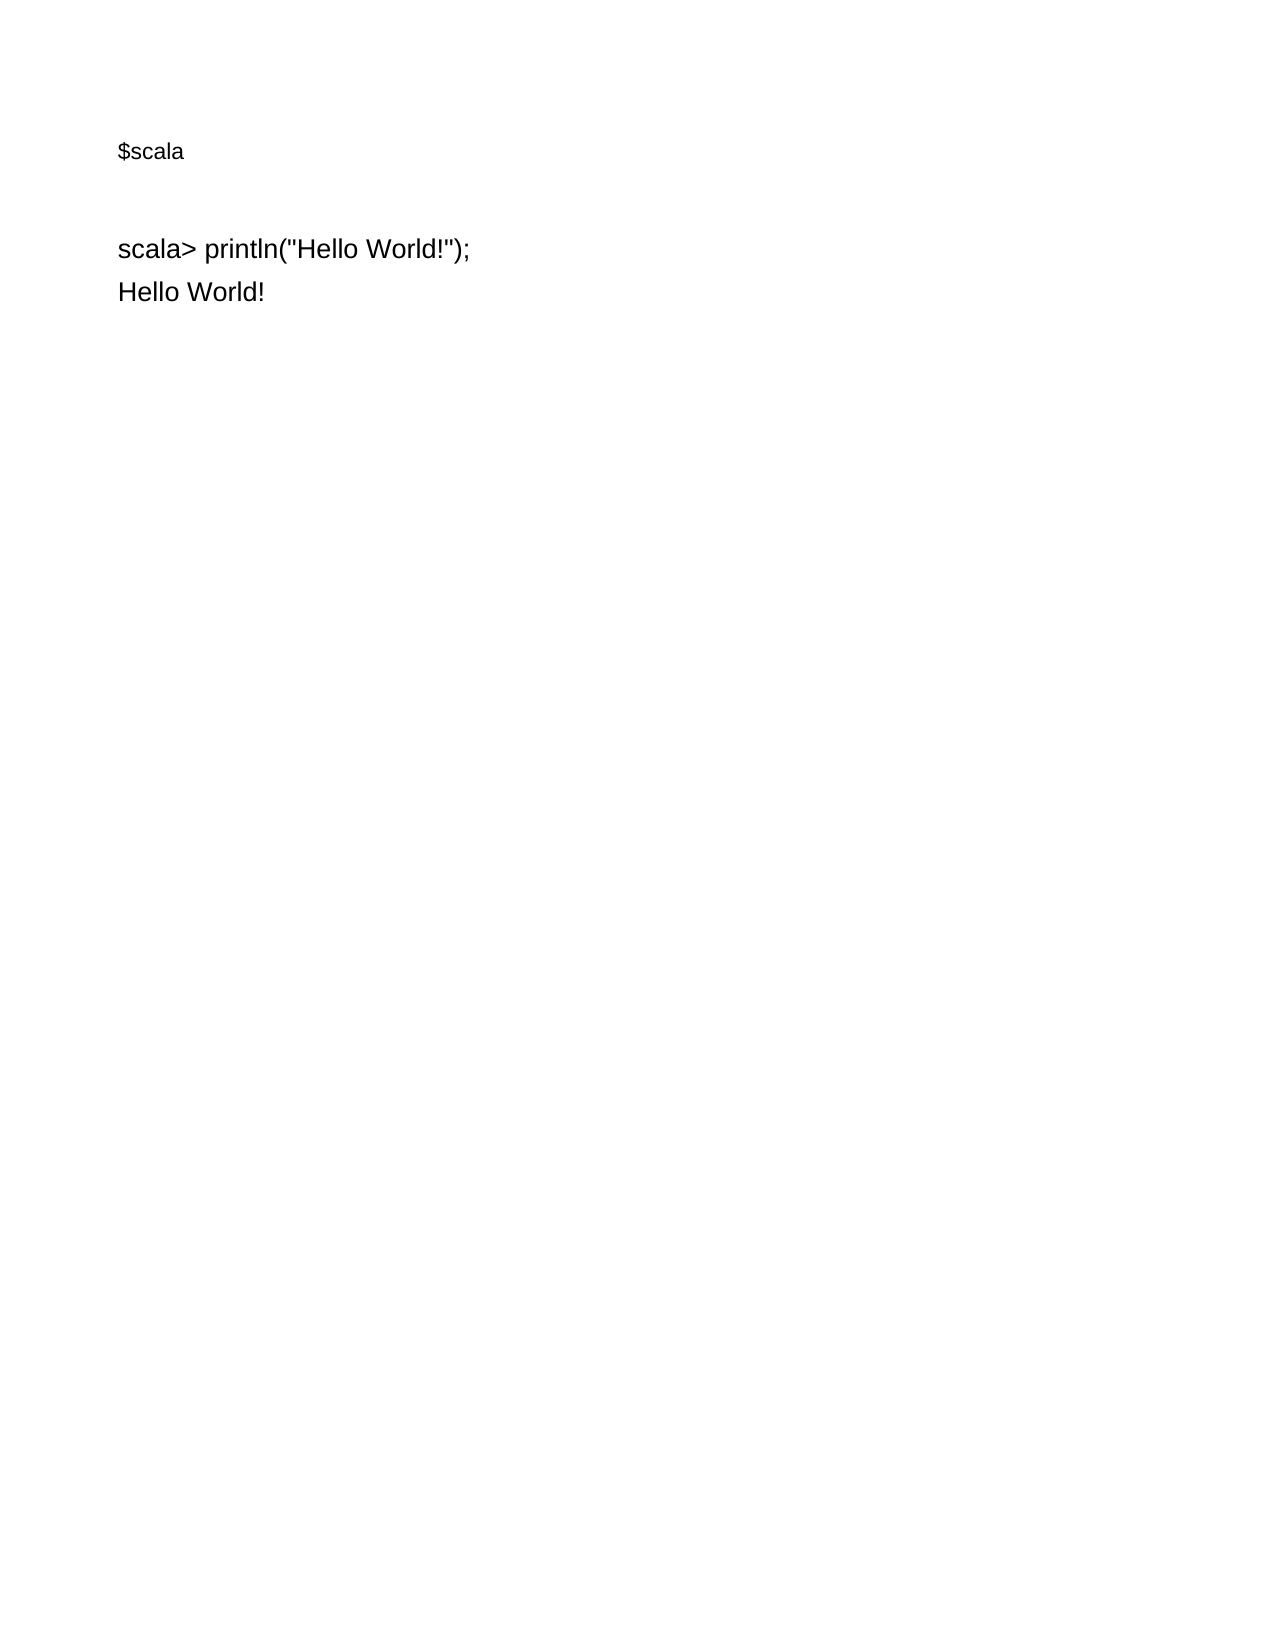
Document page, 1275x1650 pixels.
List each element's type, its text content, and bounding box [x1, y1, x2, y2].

text Hello World! [118, 276, 1177, 307]
text scala> println("Hello World!"); [118, 233, 1177, 264]
text $scala [118, 138, 1177, 165]
